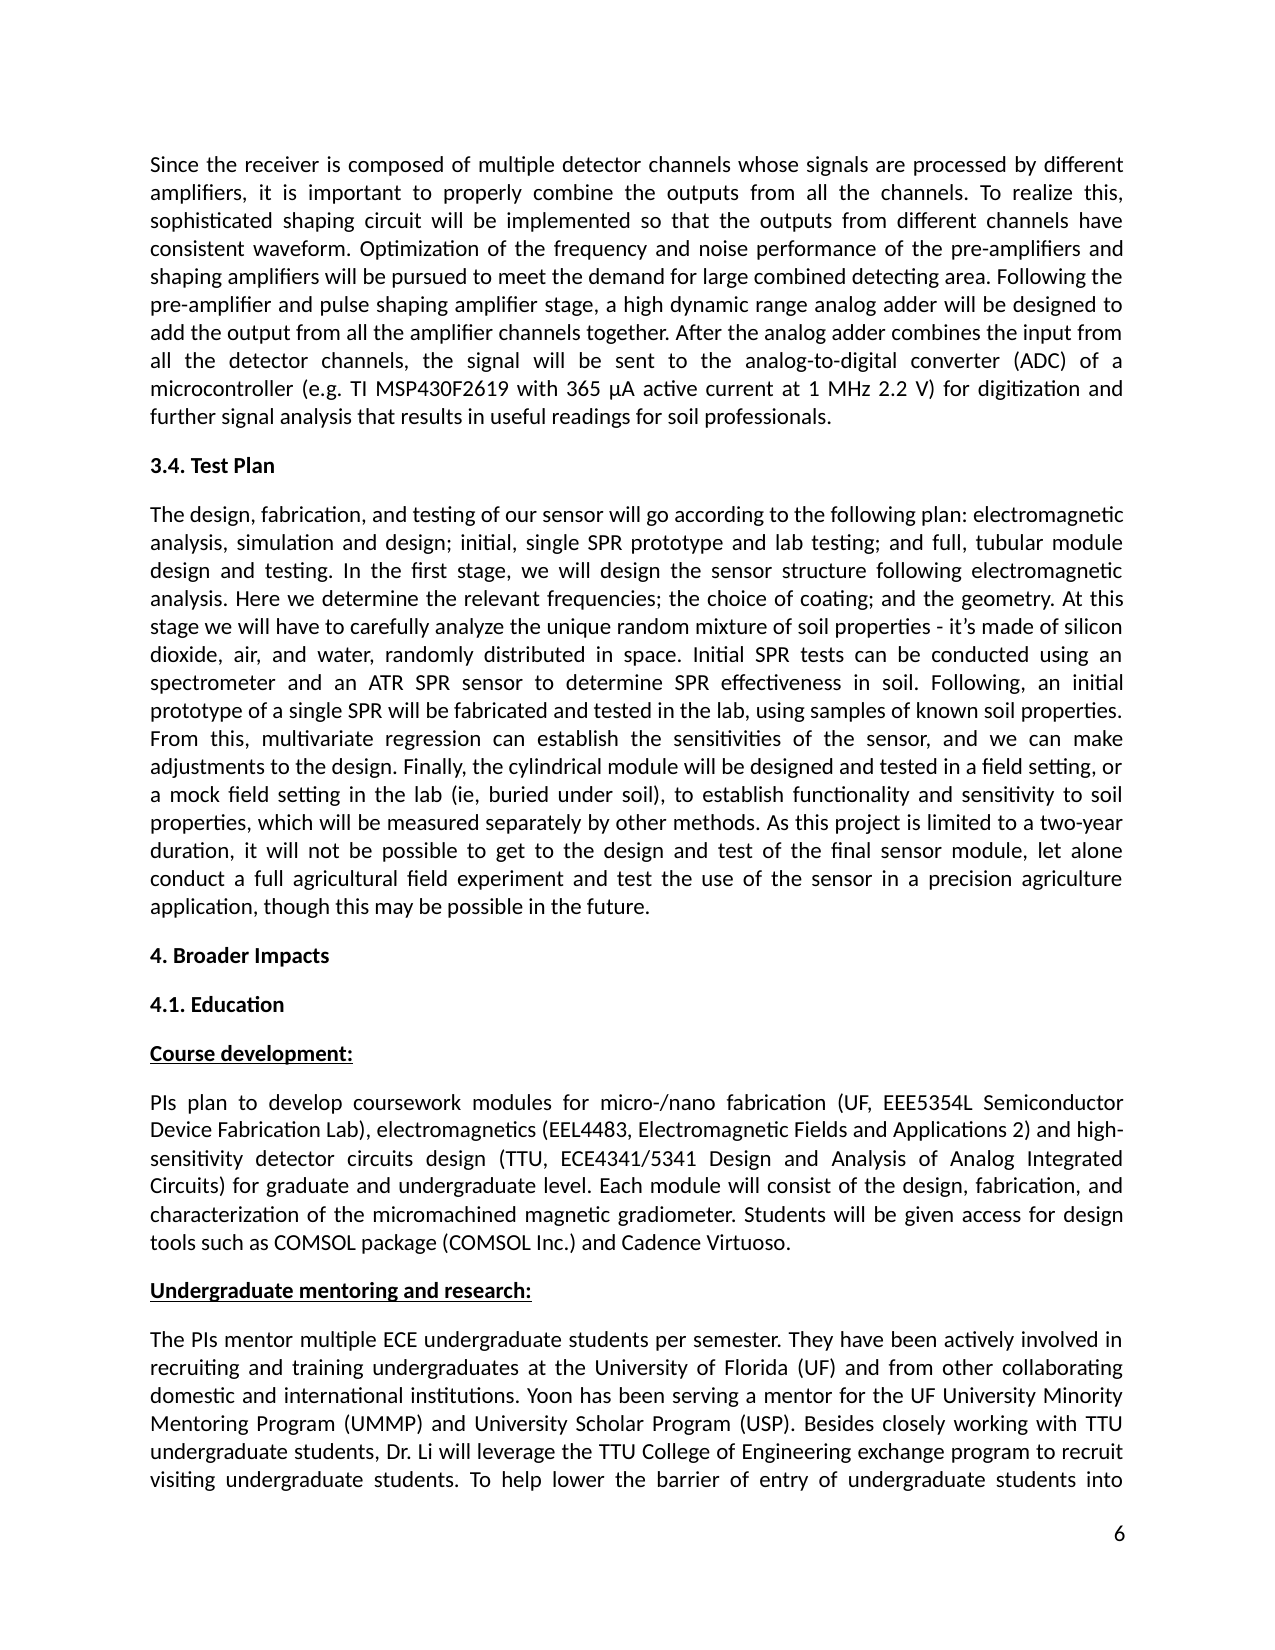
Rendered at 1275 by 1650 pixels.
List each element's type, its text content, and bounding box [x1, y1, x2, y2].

text The PIs mentor multiple ECE undergraduate students per semester. They have been actively involved in recruiting and training undergraduates at the University of Florida (UF) and from other collaborating domestic and international institutions. Yoon has been serving a mentor for the UF University Minority Mentoring Program (UMMP) and University Scholar Program (USP). Besides closely working with TTU undergraduate students, Dr. Li will leverage the TTU College of Engineering exchange program to recruit visiting undergraduate students. To help lower the barrier of entry of undergraduate students into [150, 1325, 1125, 1493]
text 3.4. Test Plan [150, 451, 1125, 479]
text 4.1. Education [150, 990, 1125, 1018]
text 4. Broader Impacts [150, 941, 1125, 969]
text PIs plan to develop coursework modules for micro-/nano fabrication (UF, EEE5354L Semiconductor Device Fabrication Lab), electromagnetics (EEL4483, Electromagnetic Fields and Applications 2) and high-sensitivity detector circuits design (TTU, ECE4341/5341 Design and Analysis of Analog Integrated Circuits) for graduate and undergraduate level. Each module will consist of the design, fabrication, and characterization of the micromachined magnetic gradiometer. Students will be given access for design tools such as COMSOL package (COMSOL Inc.) and Cadence Virtuoso. [150, 1088, 1125, 1256]
text Course development: [150, 1039, 1125, 1067]
text Undergraduate mentoring and research: [150, 1277, 1125, 1304]
text The design, fabrication, and testing of our sensor will go according to the following plan: electromagnetic analysis, simulation and design; initial, single SPR prototype and lab testing; and full, tubular module design and testing. In the first stage, we will design the sensor structure following electromagnetic analysis. Here we determine the relevant frequencies; the choice of coating; and the geometry. At this stage we will have to carefully analyze the unique random mixture of soil properties - it’s made of silicon dioxide, air, and water, randomly distributed in space. Initial SPR tests can be conducted using an spectrometer and an ATR SPR sensor to determine SPR effectiveness in soil. Following, an initial prototype of a single SPR will be fabricated and tested in the lab, using samples of known soil properties. From this, multivariate regression can establish the sensitivities of the sensor, and we can make adjustments to the design. Finally, the cylindrical module will be designed and tested in a field setting, or a mock field setting in the lab (ie, buried under soil), to establish functionality and sensitivity to soil properties, which will be measured separately by other methods. As this project is limited to a two-year duration, it will not be possible to get to the design and test of the final sensor module, let alone conduct a full agricultural field experiment and test the use of the sensor in a precision agriculture application, though this may be possible in the future. [150, 500, 1125, 920]
text Since the receiver is composed of multiple detector channels whose signals are processed by different amplifiers, it is important to properly combine the outputs from all the channels. To realize this, sophisticated shaping circuit will be implemented so that the outputs from different channels have consistent waveform. Optimization of the frequency and noise performance of the pre-amplifiers and shaping amplifiers will be pursued to meet the demand for large combined detecting area. Following the pre-amplifier and pulse shaping amplifier stage, a high dynamic range analog adder will be designed to add the output from all the amplifier channels together. After the analog adder combines the input from all the detector channels, the signal will be sent to the analog-to-digital converter (ADC) of a microcontroller (e.g. TI MSP430F2619 with 365 μA active current at 1 MHz 2.2 V) for digitization and further signal analysis that results in useful readings for soil professionals. [150, 150, 1125, 430]
